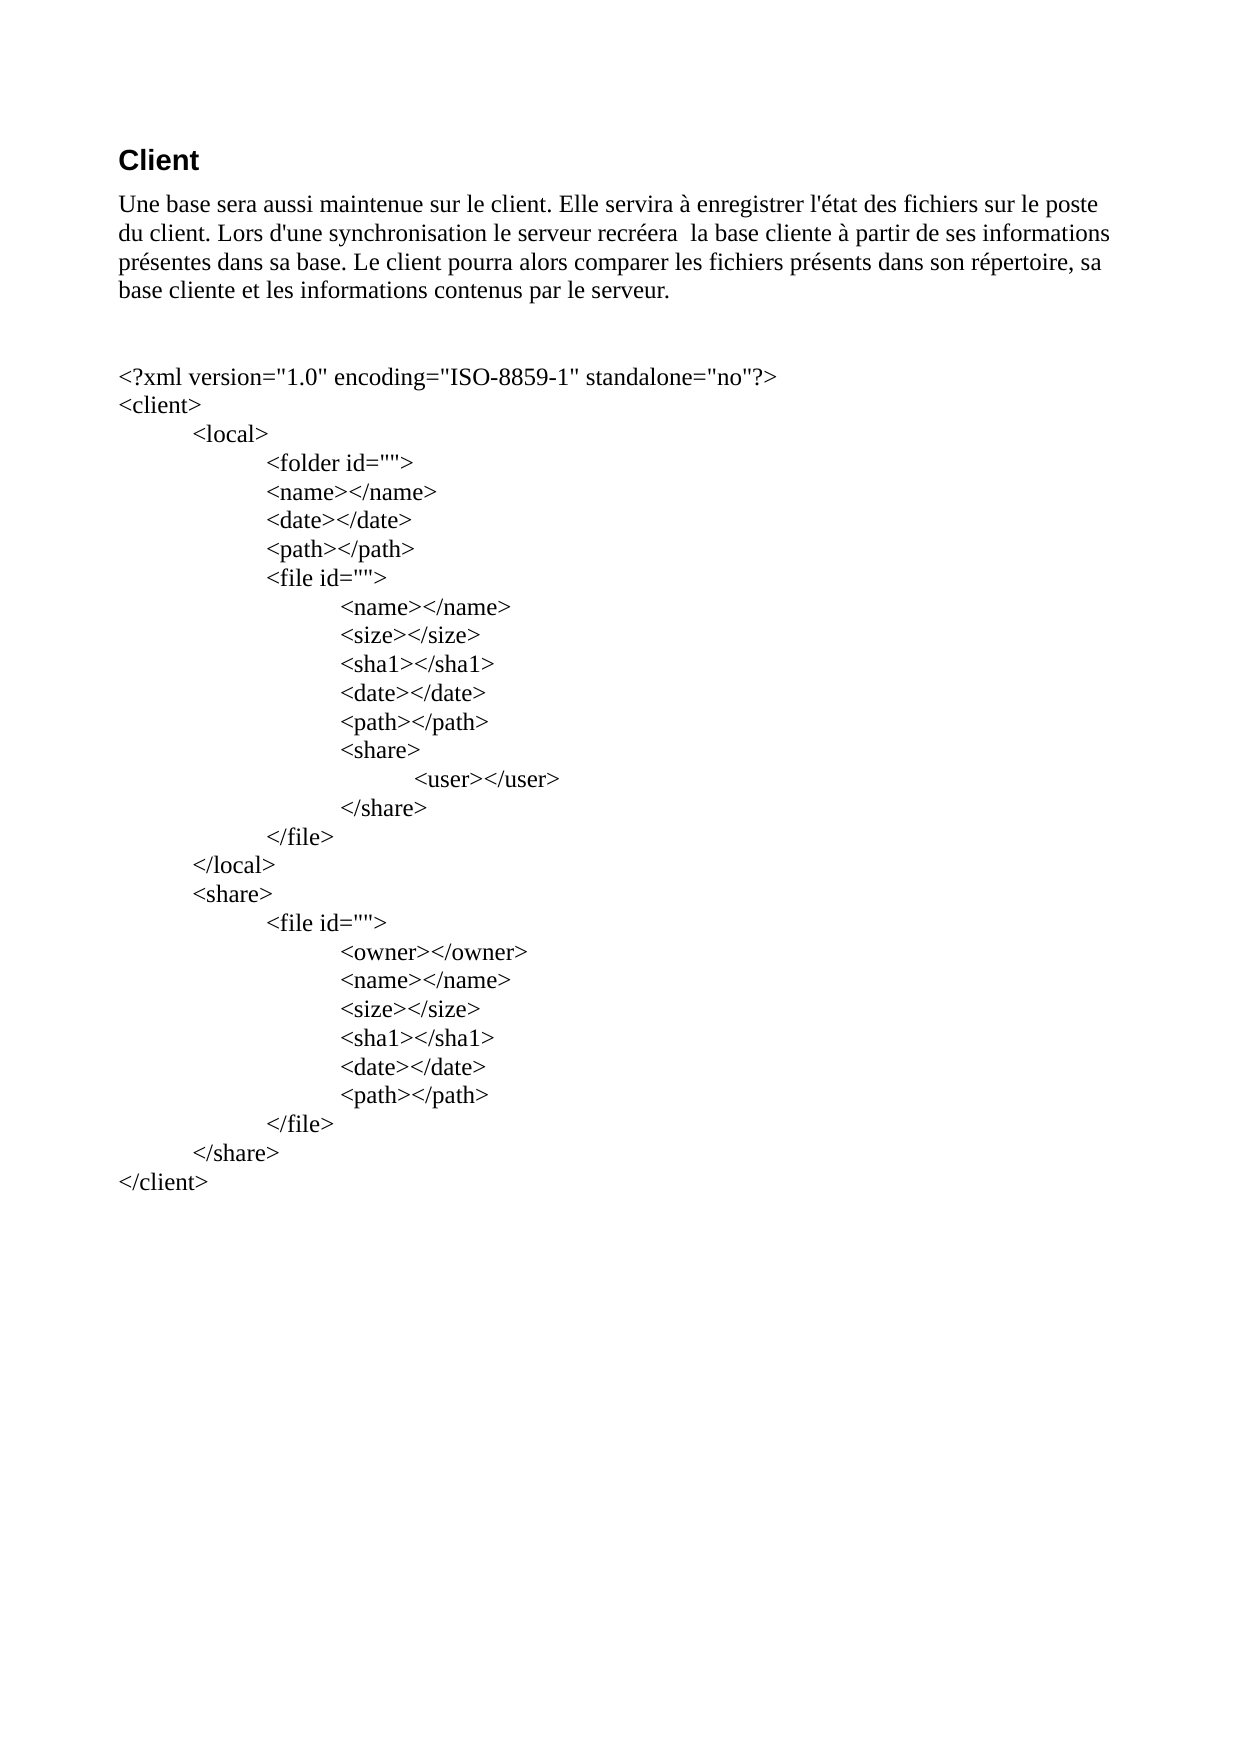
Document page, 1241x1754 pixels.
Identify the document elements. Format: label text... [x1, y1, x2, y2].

text Une base sera aussi maintenue sur le client. Elle servira à enregistrer l'état des fichiers sur le poste du client. Lors d'une synchronisation le serveur recréera la base cliente à partir de ses informations présentes dans sa base. Le client pourra alors comparer les fichiers présents dans son répertoire, sa base cliente et les informations contenus par le serveur. [118, 189, 1122, 304]
text <path></path> [118, 534, 1122, 563]
text <share> <file id=""> <owner></owner> [118, 879, 1122, 965]
text <?xml version="1.0" encoding="ISO-8859-1" standalone="no"?> [118, 362, 1122, 390]
text <client> <local> <folder id=""> [118, 390, 1122, 477]
text <path></path> <share> <user></user> </share> </file> </local> [118, 707, 1122, 879]
text <file id=""> <name></name> [118, 563, 1122, 620]
text <size></size> [118, 620, 1122, 649]
text <name></name> <size></size> <sha1></sha1> <date></date> <path></path> </file> </share> </client> [118, 965, 1122, 1195]
subtitle Client [118, 143, 1122, 177]
text <sha1></sha1> [118, 649, 1122, 678]
text <date></date> [118, 678, 1122, 707]
text <date></date> [118, 505, 1122, 534]
text <name></name> [118, 477, 1122, 505]
